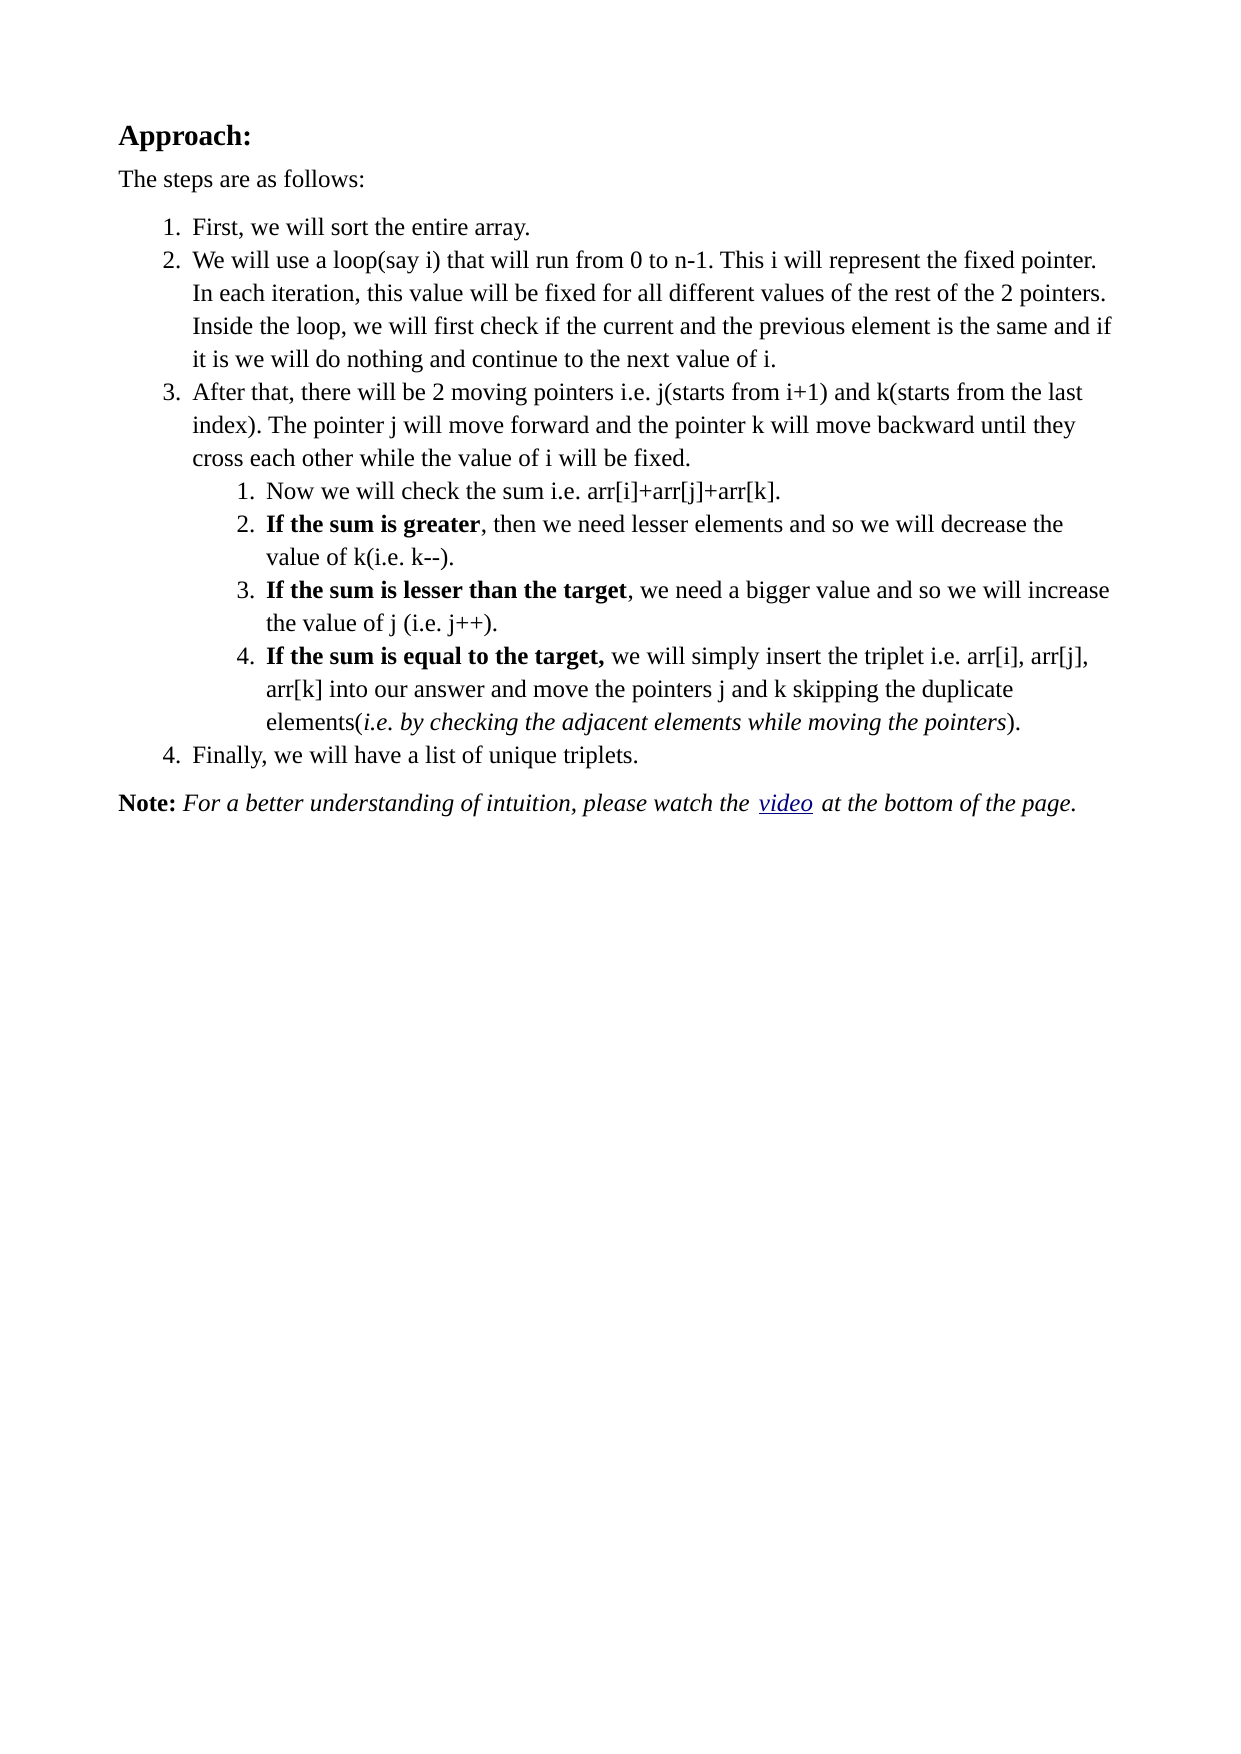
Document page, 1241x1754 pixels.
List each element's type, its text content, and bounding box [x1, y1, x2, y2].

list If the sum is equal to the target, we will simply insert the triplet i.e. arr[i], arr[j], arr[k] into our answer and move the pointers j and k skipping the duplicate elements(i.e. by checking the adjacent elements while moving the pointers). [236, 641, 1122, 736]
list We will use a loop(say i) that will run from 0 to n-1. This i will represent the fixed pointer. In each iteration, this value will be fixed for all different values of the rest of the 2 pointers. Inside the loop, we will first check if the current and the previous element is the same and if it is we will do nothing and continue to the next value of i. [162, 245, 1122, 373]
list After that, there will be 2 moving pointers i.e. j(starts from i+1) and k(starts from the last index). The pointer j will move forward and the pointer k will move backward until they cross each other while the value of i will be fixed. [162, 377, 1122, 472]
text The steps are as follows: [118, 164, 1122, 193]
list If the sum is lesser than the target, we need a bigger value and so we will increase the value of j (i.e. j++). [236, 575, 1122, 637]
text Note: For a better understanding of intuition, please watch the video at the bottom of the page. [118, 788, 1122, 816]
list Finally, we will have a list of unique triplets. [162, 740, 1122, 769]
list First, we will sort the entire array. [162, 212, 1122, 241]
subtitle Approach: [118, 118, 1122, 152]
list If the sum is greater, then we need lesser elements and so we will decrease the value of k(i.e. k--). [236, 509, 1122, 571]
list Now we will check the sum i.e. arr[i]+arr[j]+arr[k]. [236, 476, 1122, 505]
